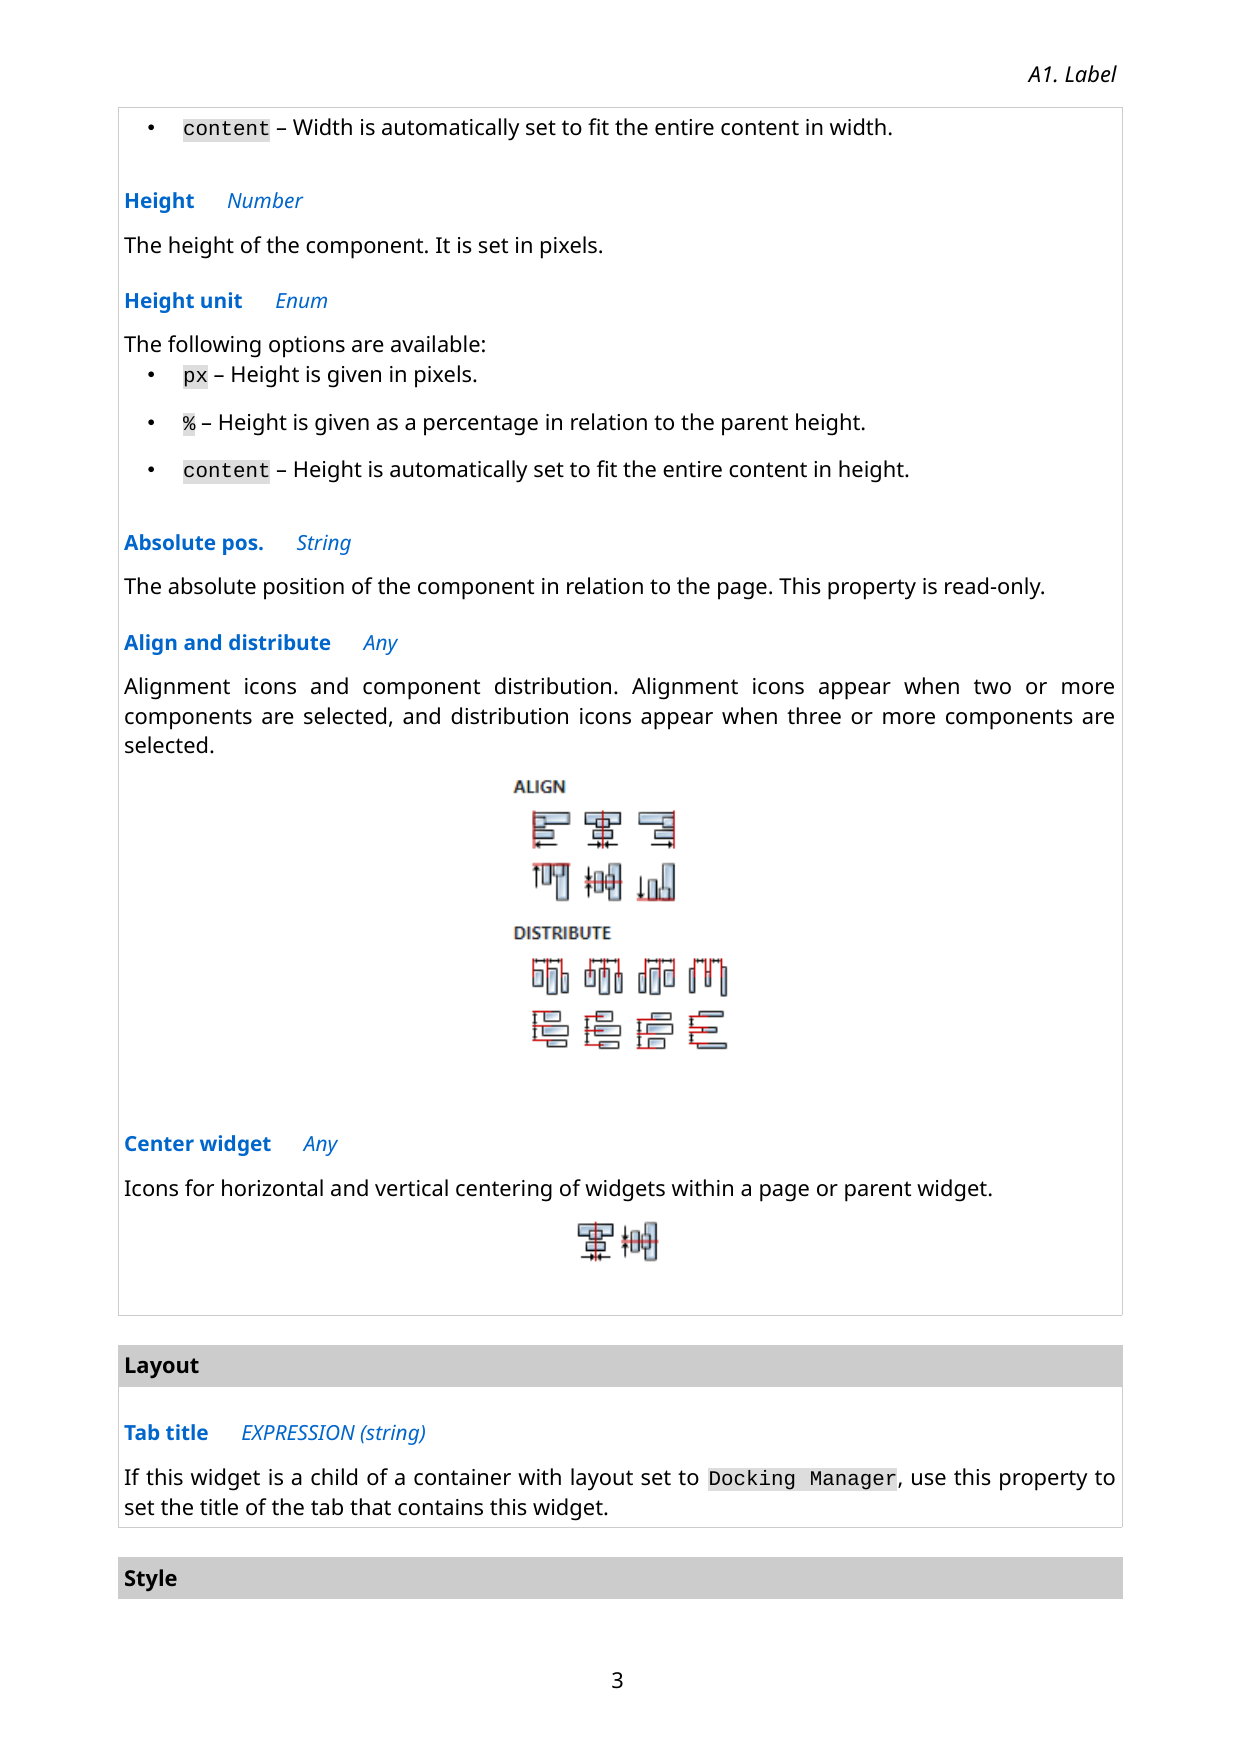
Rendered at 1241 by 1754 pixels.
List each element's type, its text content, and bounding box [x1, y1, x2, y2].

table_cell Geometry properties Any Left Number X position of the component in relation to the page or parent widget. It is set in pixels. Hint: when setting the value of this property (as well as the Top, Width and Height properties), simple mathematical expressions can be used. When we enter an expression and press enter, the expression will be evaluated and the result set as the value of this property. It is allowed to use +, -, * and / operators in expressions. Brackets can also be used. Examples of such mathematical expressions: 18 + 36, 50 + 32 * 6, (100 - 32) / 2. Left unit Enum The following options are available: px – Left is default in pixels. % – Left is set as a percentage in relation to the parent width. Top Number Y position of the component in relation to the page or parent widget. It is set in pixels. Top unit Enum The following options are available: px – Top is set in pixels. % – The top is set as a percentage in relation to the parent height. Width Number The width of the component. It is set in pixels. Width unit Enum The following options are available: px – Width is given in pixels. % – Width is given as a percentage in relation to the parent width. content – Width is automatically set to fit the entire content in width. Height Number The height of the component. It is set in pixels. Height unit Enum The following options are available: px – Height is given in pixels. % – Height is given as a percentage in relation to the parent height. content – Height is automatically set to fit the entire content in height. Absolute pos. String The absolute position of the component in relation to the page. This property is read-only. Align and distribute Any Alignment icons and component distribution. Alignment icons appear when two or more components are selected, and distribution icons appear when three or more components are selected. Center widget Any Icons for horizontal and vertical centering of widgets within a page or parent widget. [119, 1268, 1122, 1315]
picture [490, 772, 750, 1062]
picture [572, 1214, 668, 1268]
table_header Style [119, 1558, 1122, 1598]
table_cell Tab title EXPRESSION (string) If this widget is a child of a container with layout set to Docking Manager, use this property to set the title of the tab that contains this widget. [119, 1387, 1122, 1527]
table_cell Geometry properties Any Left Number X position of the component in relation to the page or parent widget. It is set in pixels. Hint: when setting the value of this property (as well as the Top, Width and Height properties), simple mathematical expressions can be used. When we enter an expression and press enter, the expression will be evaluated and the result set as the value of this property. It is allowed to use +, -, * and / operators in expressions. Brackets can also be used. Examples of such mathematical expressions: 18 + 36, 50 + 32 * 6, (100 - 32) / 2. Left unit Enum The following options are available: px – Left is default in pixels. % – Left is set as a percentage in relation to the parent width. Top Number Y position of the component in relation to the page or parent widget. It is set in pixels. Top unit Enum The following options are available: px – Top is set in pixels. % – The top is set as a percentage in relation to the parent height. Width Number The width of the component. It is set in pixels. Width unit Enum The following options are available: px – Width is given in pixels. % – Width is given as a percentage in relation to the parent width. content – Width is automatically set to fit the entire content in width. Height Number The height of the component. It is set in pixels. Height unit Enum The following options are available: px – Height is given in pixels. % – Height is given as a percentage in relation to the parent height. content – Height is automatically set to fit the entire content in height. Absolute pos. String The absolute position of the component in relation to the page. This property is read-only. Align and distribute Any Alignment icons and component distribution. Alignment icons appear when two or more components are selected, and distribution icons appear when three or more components are selected. Center widget Any Icons for horizontal and vertical centering of widgets within a page or parent widget. [119, 108, 1122, 1267]
table_header Layout [119, 1346, 1122, 1386]
